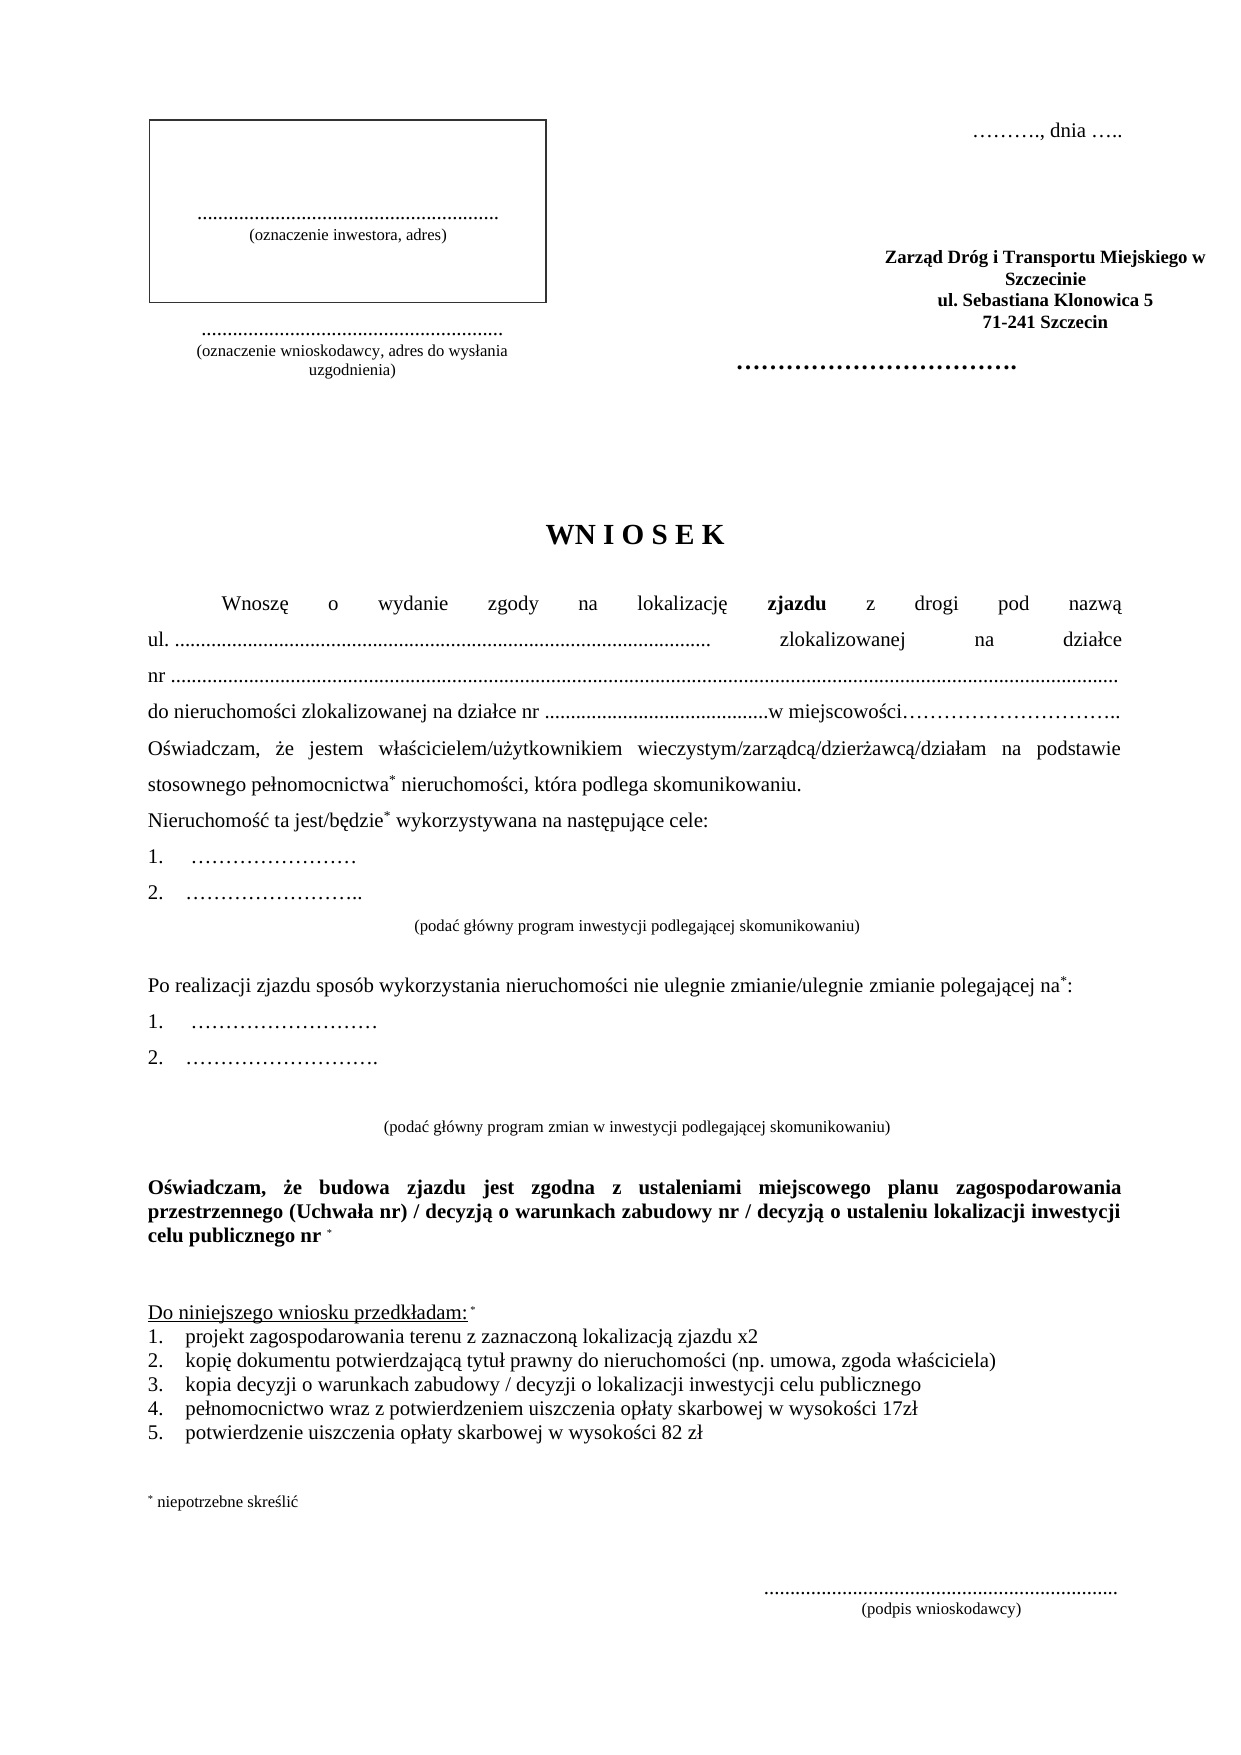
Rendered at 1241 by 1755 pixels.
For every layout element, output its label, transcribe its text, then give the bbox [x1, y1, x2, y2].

text Oświadczam, że budowa zjazdu jest zgodna z ustaleniami miejscowego planu zagospodarowania przestrzennego (Uchwała nr) / decyzją o warunkach zabudowy nr / decyzją o ustaleniu lokalizacji inwestycji celu publicznego nr * [148, 1175, 1122, 1247]
list potwierdzenie uiszczenia opłaty skarbowej w wysokości 82 zł [148, 1420, 1122, 1444]
text (podpis wnioskodawcy) [148, 1599, 1122, 1618]
text (podać główny program inwestycji podlegającej skomunikowaniu) [148, 916, 1122, 935]
text .......................................................... [187, 316, 517, 340]
text ………., dnia ….. [148, 118, 1122, 142]
text Zarząd Dróg i Transportu Miejskiego w Szczecinie [865, 246, 1225, 289]
list ………………………. [148, 1045, 1122, 1069]
list ……………………… [148, 1009, 1122, 1033]
list …………………… [148, 843, 1122, 868]
text Nieruchomość ta jest/będzie* wykorzystywana na następujące cele: [148, 807, 1122, 832]
subtitle WN I O S E K [148, 517, 1122, 550]
text ……………………………. [661, 346, 1091, 374]
list kopia decyzji o warunkach zabudowy / decyzji o lokalizacji inwestycji celu publicznego [148, 1372, 1122, 1396]
list …………………….. [148, 879, 1122, 904]
list pełnomocnictwo wraz z potwierdzeniem uiszczenia opłaty skarbowej w wysokości 17zł [148, 1396, 1122, 1420]
text Wnoszę o wydanie zgody na lokalizację zjazdu z drogi pod nazwą ul. ....................................................................................................... zlokalizowanej na działce nr ...................................................................................................................................................................................... [148, 591, 1122, 687]
text (oznaczenie wnioskodawcy, adres do wysłania uzgodnienia) [187, 340, 517, 379]
text [850, 238, 1240, 343]
text .................................................................... [148, 1575, 1122, 1599]
text * niepotrzebne skreślić [148, 1492, 1122, 1511]
text [150, 121, 545, 302]
list projekt zagospodarowania terenu z zaznaczoną lokalizacją zjazdu x2 [148, 1324, 1122, 1348]
list kopię dokumentu potwierdzającą tytuł prawny do nieruchomości (np. umowa, zgoda właściciela) [148, 1348, 1122, 1372]
text ul. Sebastiana Klonowica 5 [865, 289, 1225, 311]
text Oświadczam, że jestem właścicielem/użytkownikiem wieczystym/zarządcą/dzierżawcą/działam na podstawie stosownego pełnomocnictwa* nieruchomości, która podlega skomunikowaniu. [148, 735, 1122, 796]
text (oznaczenie inwestora, adres) [165, 224, 531, 243]
text do nieruchomości zlokalizowanej na działce nr ...........................................w miejscowości………………………….. [148, 699, 1122, 723]
text .......................................................... [165, 200, 531, 224]
text (podać główny program zmian w inwestycji podlegającej skomunikowaniu) [148, 1117, 1122, 1136]
text Po realizacji zjazdu sposób wykorzystania nieruchomości nie ulegnie zmianie/ulegnie zmianie polegającej na*: [148, 973, 1122, 997]
text 71-241 Szczecin [865, 311, 1225, 332]
text Do niniejszego wniosku przedkładam: * [148, 1300, 1122, 1324]
